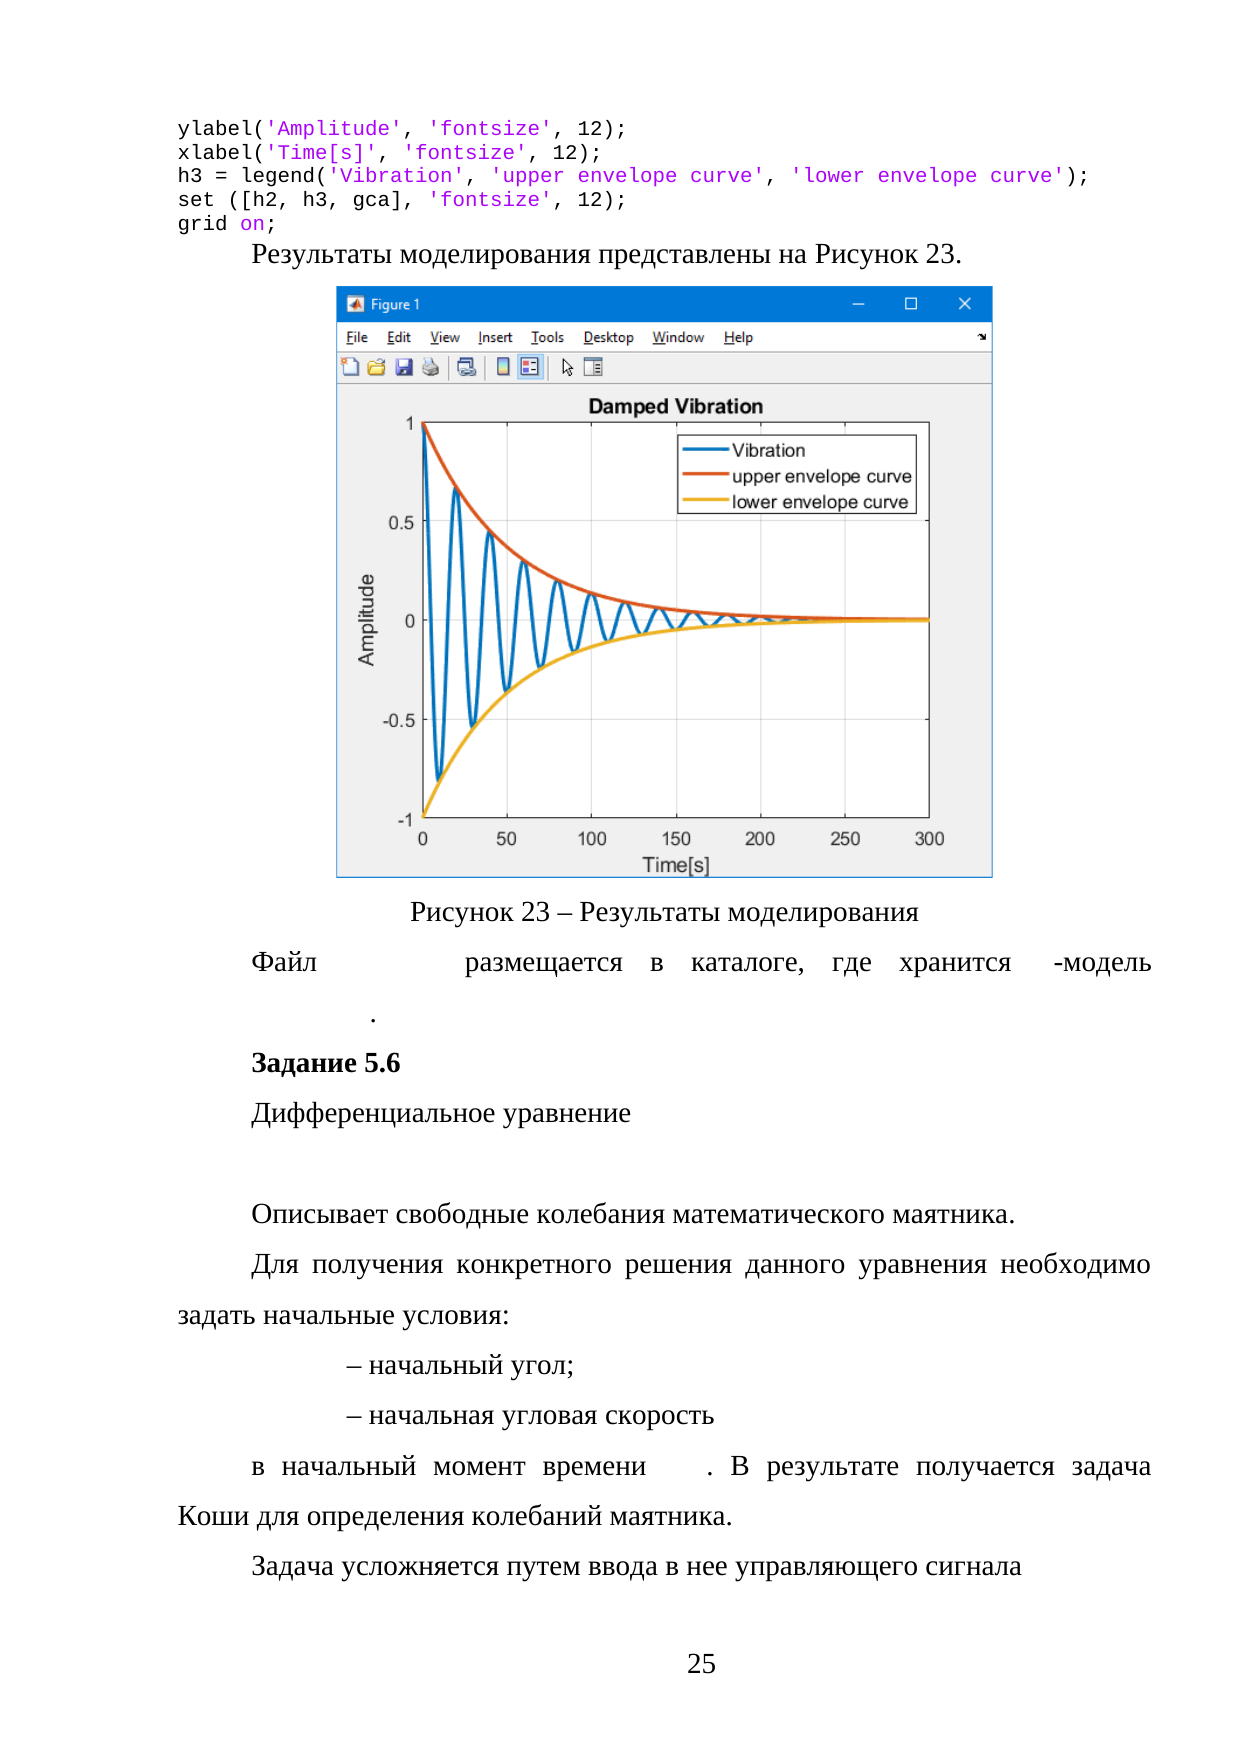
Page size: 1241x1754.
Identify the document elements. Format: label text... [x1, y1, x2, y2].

text Описывает свободные колебания математического маятника. [177, 1196, 1152, 1230]
text в начальный момент времени . В результате получается задача Коши для определения колебаний маятника. [177, 1448, 1152, 1532]
text Файл размещается в каталоге, где хранится -модель . [177, 944, 1152, 1028]
text set ([h2, h3, gca], 'fontsize', 12); [177, 189, 1152, 213]
text Для получения конкретного решения данного уравнения необходимо задать начальные условия: [177, 1246, 1152, 1330]
text grid on; [177, 213, 1152, 236]
text Рисунок 23 – Результаты моделирования [177, 894, 1152, 928]
text h3 = legend('Vibration', 'upper envelope curve', 'lower envelope curve'); [177, 165, 1152, 189]
text Результаты моделирования представлены на рисунок 23. [177, 236, 1152, 270]
text Задача усложняется путем ввода в нее управляющего сигнала [177, 1548, 1152, 1582]
text – начальная угловая скорость [177, 1397, 1152, 1431]
text Дифференциальное уравнение [177, 1096, 1152, 1129]
picture [336, 286, 993, 878]
subtitle Задание 5.6 [177, 1045, 1152, 1079]
text ylabel('Amplitude', 'fontsize', 12); [177, 118, 1152, 142]
text – начальный угол; [177, 1347, 1152, 1381]
text xlabel('Time[s]', 'fontsize', 12); [177, 142, 1152, 165]
